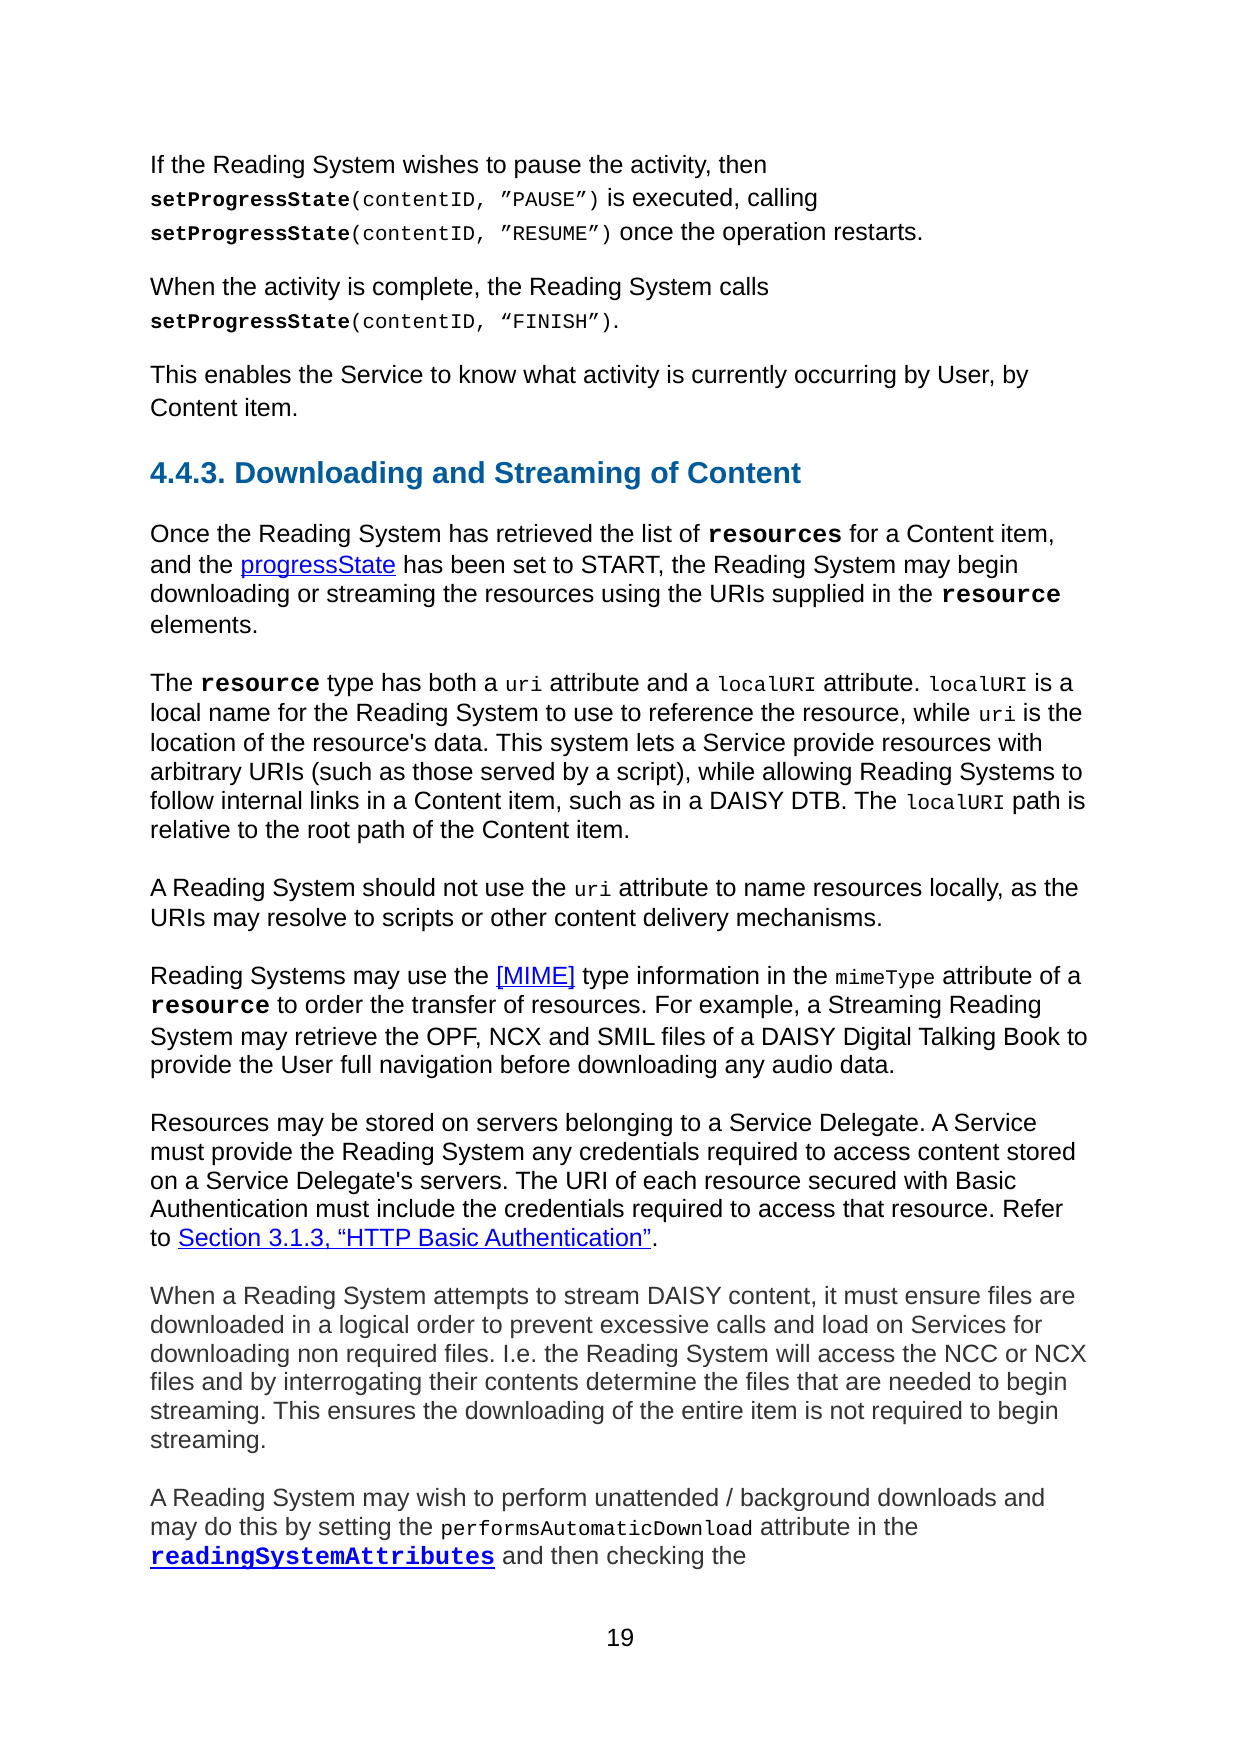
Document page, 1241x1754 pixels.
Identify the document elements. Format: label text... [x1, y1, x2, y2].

text When the activity is complete, the Reading System calls setProgressState(contentID, “FINISH”). [150, 272, 1090, 334]
text This enables the Service to know what activity is currently occurring by User, by Content item. [150, 360, 1090, 422]
text A Reading System may wish to perform unattended / background downloads and may do this by setting the performsAutomaticDownload attribute in the readingSystemAttributes and then checking the [150, 1483, 1090, 1572]
text Reading Systems may use the [MIME] type information in the mimeType attribute of a resource to order the transfer of resources. For example, a Streaming Reading System may retrieve the OPF, NCX and SMIL files of a DAISY Digital Talking Book to provide the User full navigation before downloading any audio data. [150, 961, 1090, 1079]
text The resource type has both a uri attribute and a localURI attribute. localURI is a local name for the Reading System to use to reference the resource, while uri is the location of the resource's data. This system lets a Service provide resources with arbitrary URIs (such as those served by a script), while allowing Reading Systems to follow internal links in a Content item, such as in a DAISY DTB. The localURI path is relative to the root path of the Content item. [150, 667, 1090, 844]
text Resources may be stored on servers belonging to a Service Delegate. A Service must provide the Reading System any credentials required to access content stored on a Service Delegate's servers. The URI of each resource secured with Basic Authentication must include the credentials required to access that resource. Refer to Section 3.1.3, “HTTP Basic Authentication”. [150, 1108, 1090, 1252]
text A Reading System should not use the uri attribute to name resources locally, as the URIs may resolve to scripts or other content delivery mechanisms. [150, 873, 1090, 932]
text Once the Reading System has retrieved the list of resources for a Content item, and the progressState has been set to START, the Reading System may begin downloading or streaming the resources using the URIs supplied in the resource elements. [150, 519, 1090, 638]
text When a Reading System attempts to stream DAISY content, it must ensure files are downloaded in a logical order to prevent excessive calls and load on Services for downloading non required files. I.e. the Reading System will access the NCC or NCX files and by interrogating their contents determine the files that are needed to begin streaming. This ensures the downloading of the entire item is not required to begin streaming. [150, 1281, 1090, 1453]
subtitle 4.4.3. Downloading and Streaming of Content [150, 455, 1090, 490]
text If the Reading System wishes to pause the activity, then setProgressState(contentID, ”PAUSE”) is executed, calling setProgressState(contentID, ”RESUME”) once the operation restarts. [150, 150, 1090, 247]
